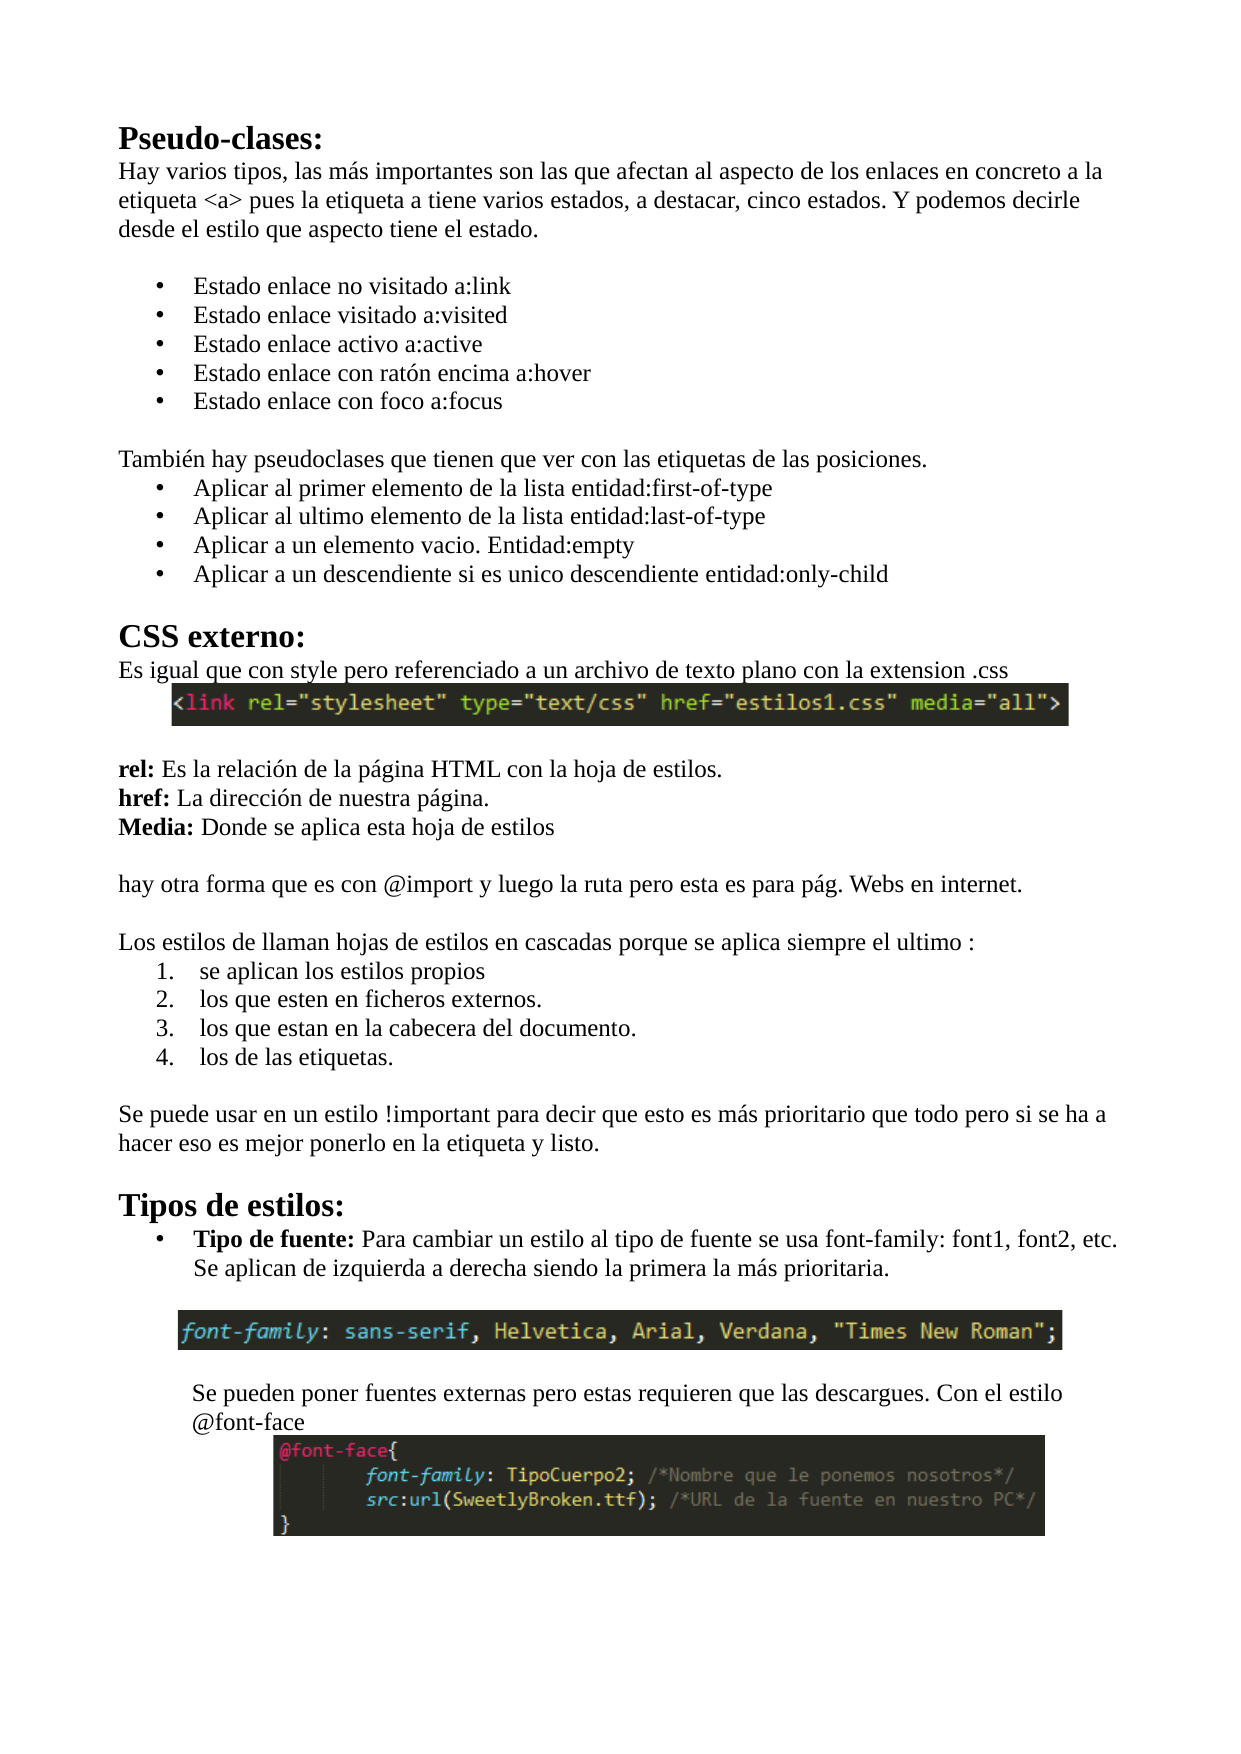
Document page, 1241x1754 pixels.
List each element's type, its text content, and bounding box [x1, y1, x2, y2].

text Se puede usar en un estilo !important para decir que esto es más prioritario que todo pero si se ha a hacer eso es mejor ponerlo en la etiqueta y listo. [118, 1099, 1122, 1157]
text hay otra forma que es con @import y luego la ruta pero esta es para pág. Webs en internet. [118, 869, 1122, 898]
list Aplicar al ultimo elemento de la lista entidad:last-of-type [156, 501, 1122, 530]
text CSS externo: [118, 616, 1122, 655]
list Estado enlace con foco a:focus [156, 386, 1122, 415]
list los de las etiquetas. [156, 1042, 1122, 1071]
list los que esten en ficheros externos. [156, 984, 1122, 1013]
text Los estilos de llaman hojas de estilos en cascadas porque se aplica siempre el ultimo : [118, 927, 1122, 956]
list Estado enlace con ratón encima a:hover [156, 358, 1122, 386]
text Tipos de estilos: [118, 1186, 1122, 1224]
list Tipo de fuente: Para cambiar un estilo al tipo de fuente se usa font-family: font1, font2, etc. Se aplican de izquierda a derecha siendo la primera la más prioritaria. [156, 1224, 1122, 1282]
list Aplicar a un elemento vacio. Entidad:empty [156, 530, 1122, 559]
picture [177, 1310, 1063, 1350]
text Media: Donde se aplica esta hoja de estilos [118, 812, 1122, 841]
text También hay pseudoclases que tienen que ver con las etiquetas de las posiciones. [118, 444, 1122, 473]
text Hay varios tipos, las más importantes son las que afectan al aspecto de los enlaces en concreto a la etiqueta <a> pues la etiqueta a tiene varios estados, a destacar, cinco estados. Y podemos decirle desde el estilo que aspecto tiene el estado. [118, 156, 1122, 243]
list Aplicar al primer elemento de la lista entidad:first-of-type [156, 473, 1122, 501]
list Estado enlace activo a:active [156, 329, 1122, 358]
text href: La dirección de nuestra página. [118, 783, 1122, 812]
list Estado enlace no visitado a:link [156, 271, 1122, 300]
text Es igual que con style pero referenciado a un archivo de texto plano con la extension .css [118, 655, 1122, 683]
text Pseudo-clases: [118, 118, 1122, 156]
list Estado enlace visitado a:visited [156, 300, 1122, 329]
picture [273, 1435, 1045, 1536]
text rel: Es la relación de la página HTML con la hoja de estilos. [118, 754, 1122, 783]
list los que estan en la cabecera del documento. [156, 1013, 1122, 1042]
picture [171, 683, 1069, 726]
text Se pueden poner fuentes externas pero estas requieren que las descargues. Con el estilo @font-face [118, 1378, 1122, 1436]
list se aplican los estilos propios [156, 956, 1122, 984]
list Aplicar a un descendiente si es unico descendiente entidad:only-child [156, 559, 1122, 588]
